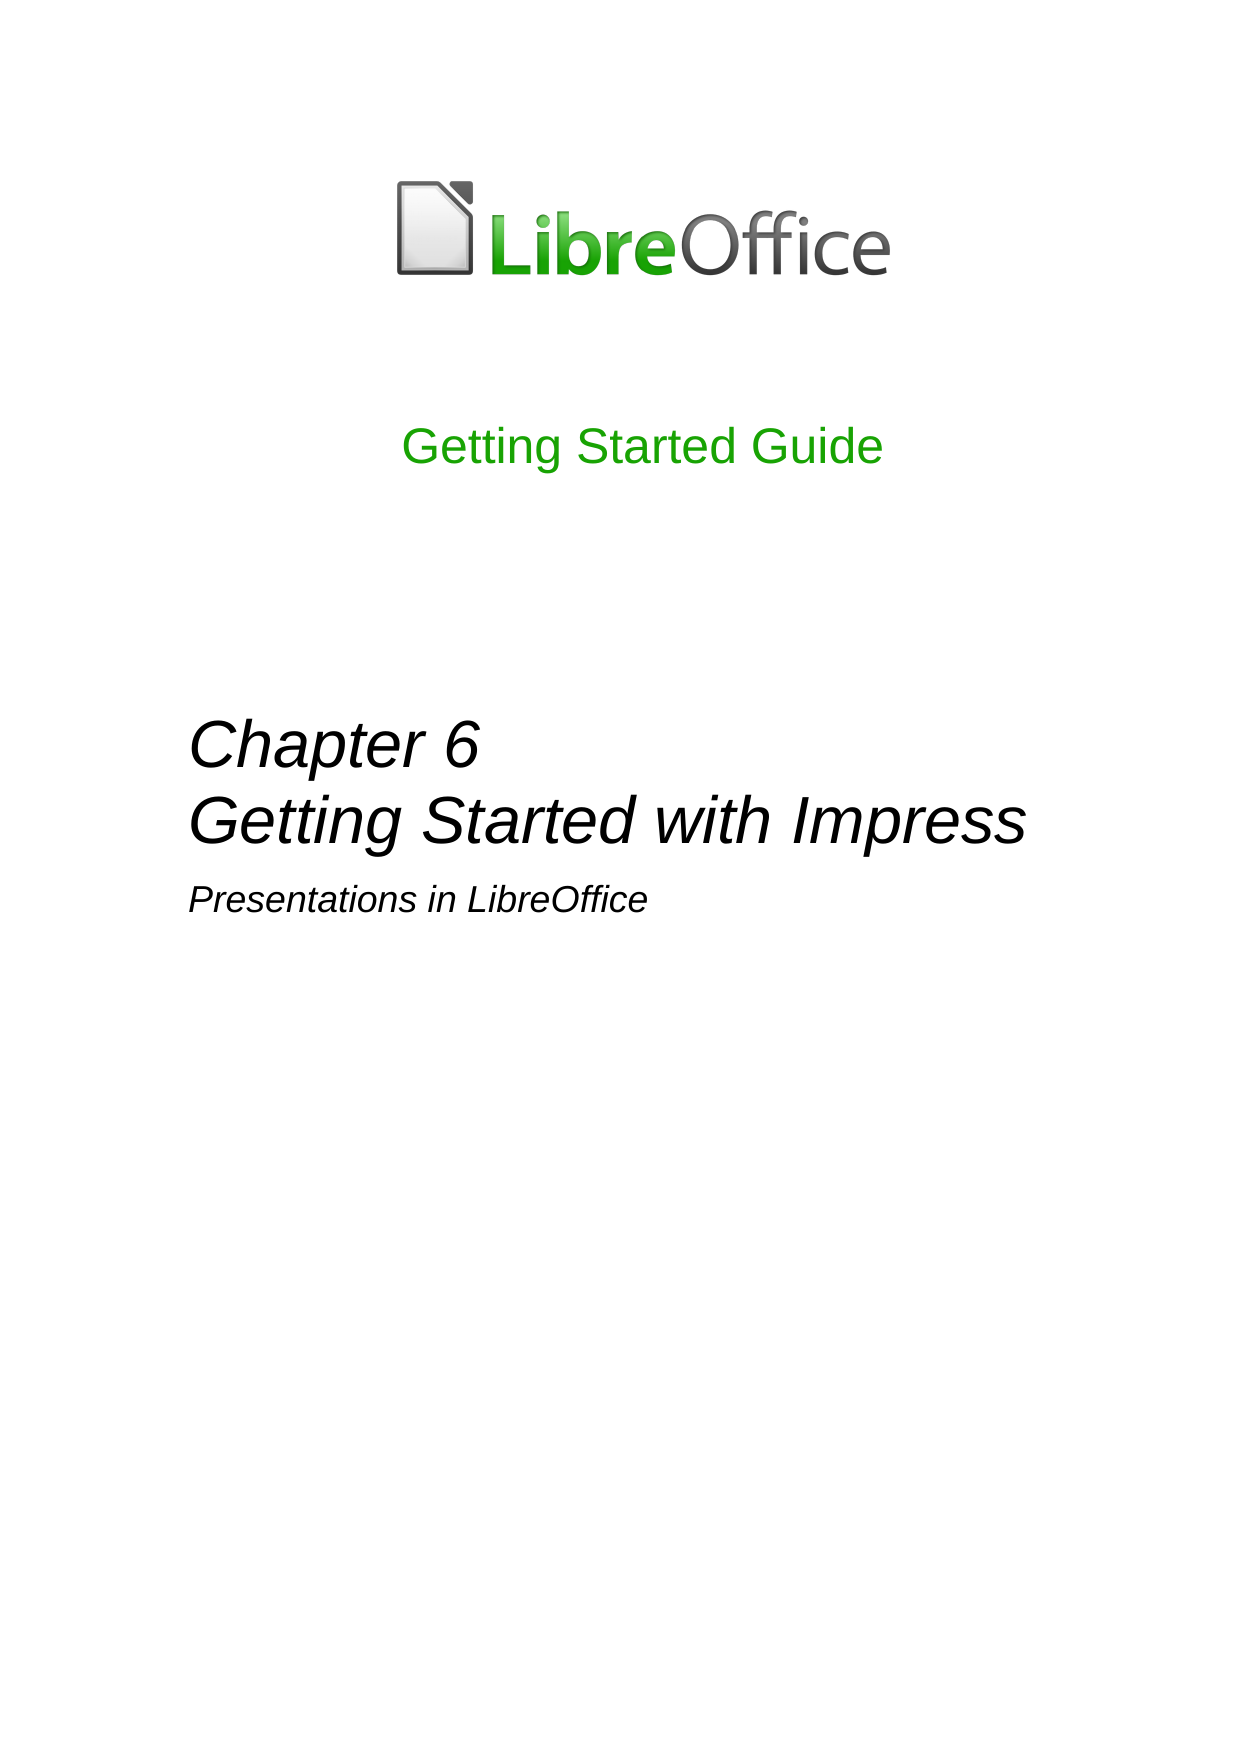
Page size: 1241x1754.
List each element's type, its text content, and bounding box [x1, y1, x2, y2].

text Getting Started Guide [188, 416, 1098, 474]
title Chapter 6 Getting Started with Impress [188, 705, 1098, 858]
subtitle Presentations in LibreOffice [188, 877, 1098, 921]
picture [392, 177, 893, 282]
